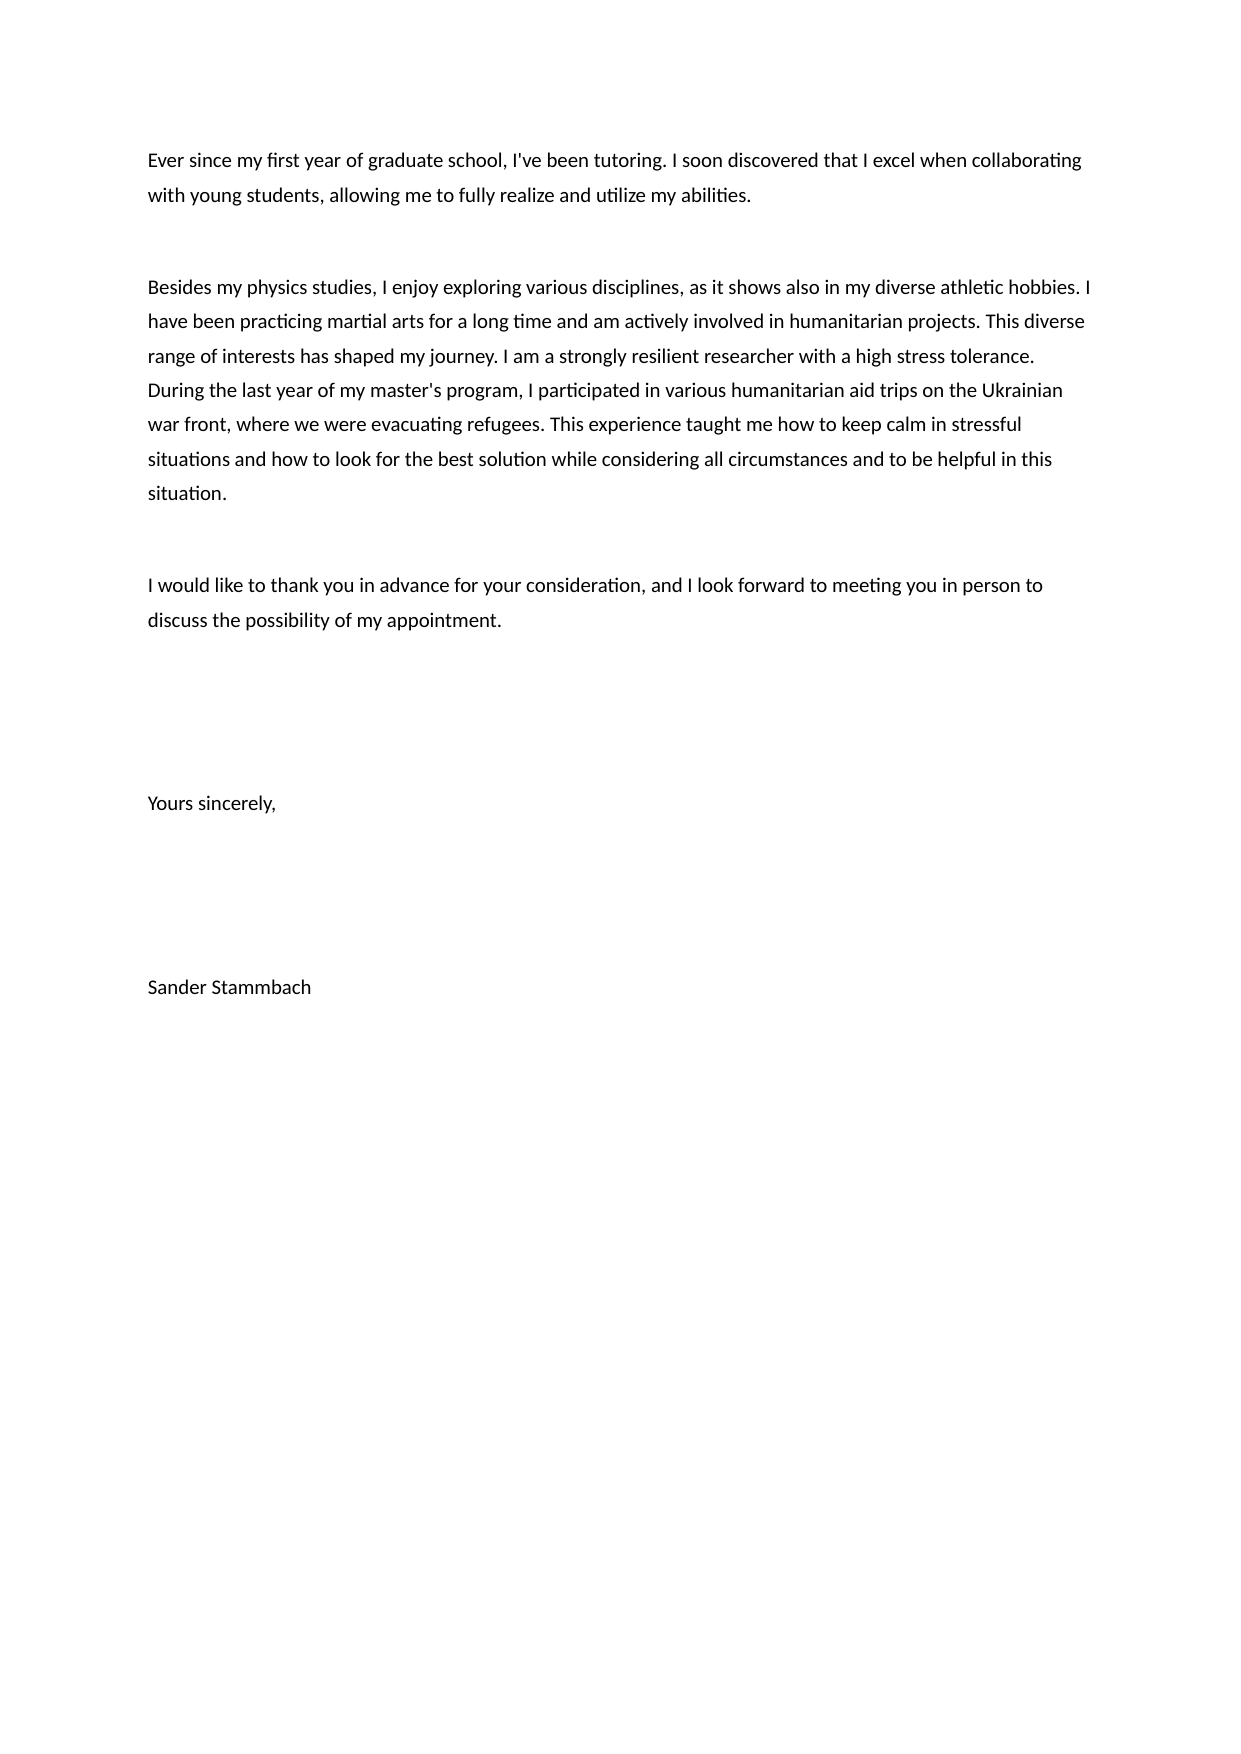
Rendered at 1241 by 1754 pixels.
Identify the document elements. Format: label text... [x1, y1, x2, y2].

text I would like to thank you in advance for your consideration, and I look forward to meeting you in person to discuss the possibility of my appointment. [148, 573, 1093, 632]
text Sander Stammbach [148, 974, 1093, 1000]
text Yours sincerely, [148, 791, 1093, 816]
text Besides my physics studies, I enjoy exploring various disciplines, as it shows also in my diverse athletic hobbies. I have been practicing martial arts for a long time and am actively involved in humanitarian projects. This diverse range of interests has shaped my journey. I am a strongly resilient researcher with a high stress tolerance. During the last year of my master's program, I participated in various humanitarian aid trips on the Ukrainian war front, where we were evacuating refugees. This experience taught me how to keep calm in stressful situations and how to look for the best solution while considering all circumstances and to be helpful in this situation. [148, 274, 1093, 506]
text Ever since my first year of graduate school, I've been tutoring. I soon discovered that I excel when collaborating with young students, allowing me to fully realize and utilize my abilities. [148, 148, 1093, 207]
